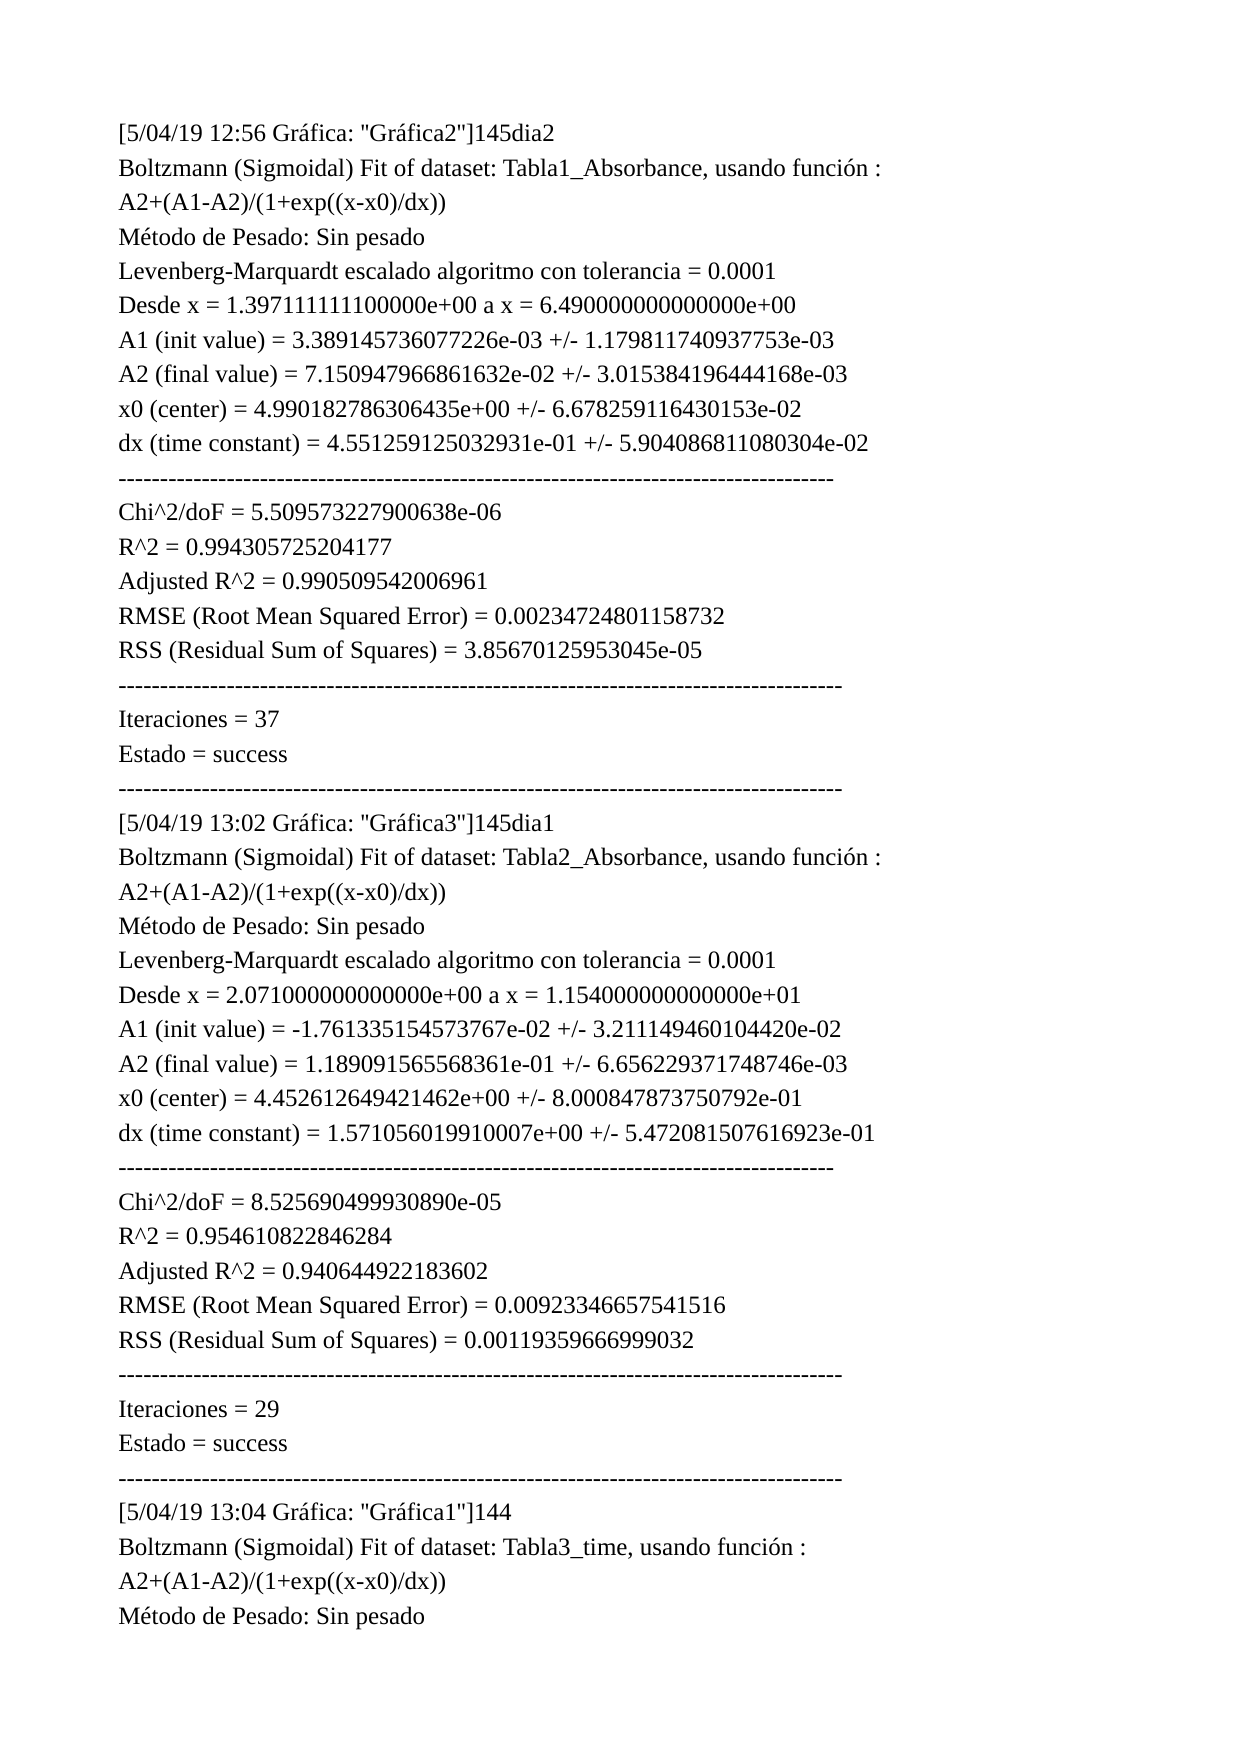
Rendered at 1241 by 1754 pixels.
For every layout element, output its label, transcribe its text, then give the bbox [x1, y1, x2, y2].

text Boltzmann (Sigmoidal) Fit of dataset: Tabla3_time, usando función : A2+(A1-A2)/(1+exp((x-x0)/dx)) [118, 1532, 1122, 1595]
text RSS (Residual Sum of Squares) = 3.85670125953045e-05 [118, 635, 1122, 664]
text RMSE (Root Mean Squared Error) = 0.00234724801158732 [118, 601, 1122, 629]
text [5/04/19 13:04 Gráfica: ''Gráfica1'']144 [118, 1497, 1122, 1526]
text RSS (Residual Sum of Squares) = 0.00119359666999032 [118, 1325, 1122, 1354]
text R^2 = 0.994305725204177 [118, 532, 1122, 561]
text R^2 = 0.954610822846284 [118, 1221, 1122, 1250]
text -------------------------------------------------------------------------------------- [118, 463, 1122, 492]
text Método de Pesado: Sin pesado [118, 911, 1122, 940]
text A1 (init value) = -1.761335154573767e-02 +/- 3.211149460104420e-02 [118, 1014, 1122, 1043]
text --------------------------------------------------------------------------------------- [118, 1359, 1122, 1388]
text [5/04/19 12:56 Gráfica: ''Gráfica2'']145dia2 [118, 118, 1122, 147]
text A1 (init value) = 3.389145736077226e-03 +/- 1.179811740937753e-03 [118, 325, 1122, 354]
text --------------------------------------------------------------------------------------- [118, 1463, 1122, 1492]
text Iteraciones = 29 [118, 1394, 1122, 1423]
text Boltzmann (Sigmoidal) Fit of dataset: Tabla1_Absorbance, usando función : A2+(A1-A2)/(1+exp((x-x0)/dx)) [118, 153, 1122, 216]
text Boltzmann (Sigmoidal) Fit of dataset: Tabla2_Absorbance, usando función : A2+(A1-A2)/(1+exp((x-x0)/dx)) [118, 842, 1122, 905]
text Método de Pesado: Sin pesado [118, 1601, 1122, 1629]
text Chi^2/doF = 8.525690499930890e-05 [118, 1187, 1122, 1216]
text RMSE (Root Mean Squared Error) = 0.00923346657541516 [118, 1290, 1122, 1319]
text A2 (final value) = 1.189091565568361e-01 +/- 6.656229371748746e-03 [118, 1049, 1122, 1078]
text Desde x = 1.397111111100000e+00 a x = 6.490000000000000e+00 [118, 291, 1122, 319]
text x0 (center) = 4.452612649421462e+00 +/- 8.000847873750792e-01 [118, 1083, 1122, 1112]
text Método de Pesado: Sin pesado [118, 222, 1122, 250]
text A2 (final value) = 7.150947966861632e-02 +/- 3.015384196444168e-03 [118, 359, 1122, 388]
text --------------------------------------------------------------------------------------- [118, 670, 1122, 698]
text Desde x = 2.071000000000000e+00 a x = 1.154000000000000e+01 [118, 980, 1122, 1009]
text Adjusted R^2 = 0.990509542006961 [118, 566, 1122, 595]
text -------------------------------------------------------------------------------------- [118, 1152, 1122, 1181]
text x0 (center) = 4.990182786306435e+00 +/- 6.678259116430153e-02 [118, 394, 1122, 423]
text Levenberg-Marquardt escalado algoritmo con tolerancia = 0.0001 [118, 256, 1122, 285]
text Iteraciones = 37 [118, 704, 1122, 733]
text dx (time constant) = 4.551259125032931e-01 +/- 5.904086811080304e-02 [118, 428, 1122, 457]
text --------------------------------------------------------------------------------------- [118, 773, 1122, 802]
text [5/04/19 13:02 Gráfica: ''Gráfica3'']145dia1 [118, 808, 1122, 836]
text dx (time constant) = 1.571056019910007e+00 +/- 5.472081507616923e-01 [118, 1118, 1122, 1147]
text Estado = success [118, 739, 1122, 767]
text Chi^2/doF = 5.509573227900638e-06 [118, 497, 1122, 526]
text Levenberg-Marquardt escalado algoritmo con tolerancia = 0.0001 [118, 946, 1122, 974]
text Adjusted R^2 = 0.940644922183602 [118, 1256, 1122, 1285]
text Estado = success [118, 1428, 1122, 1457]
